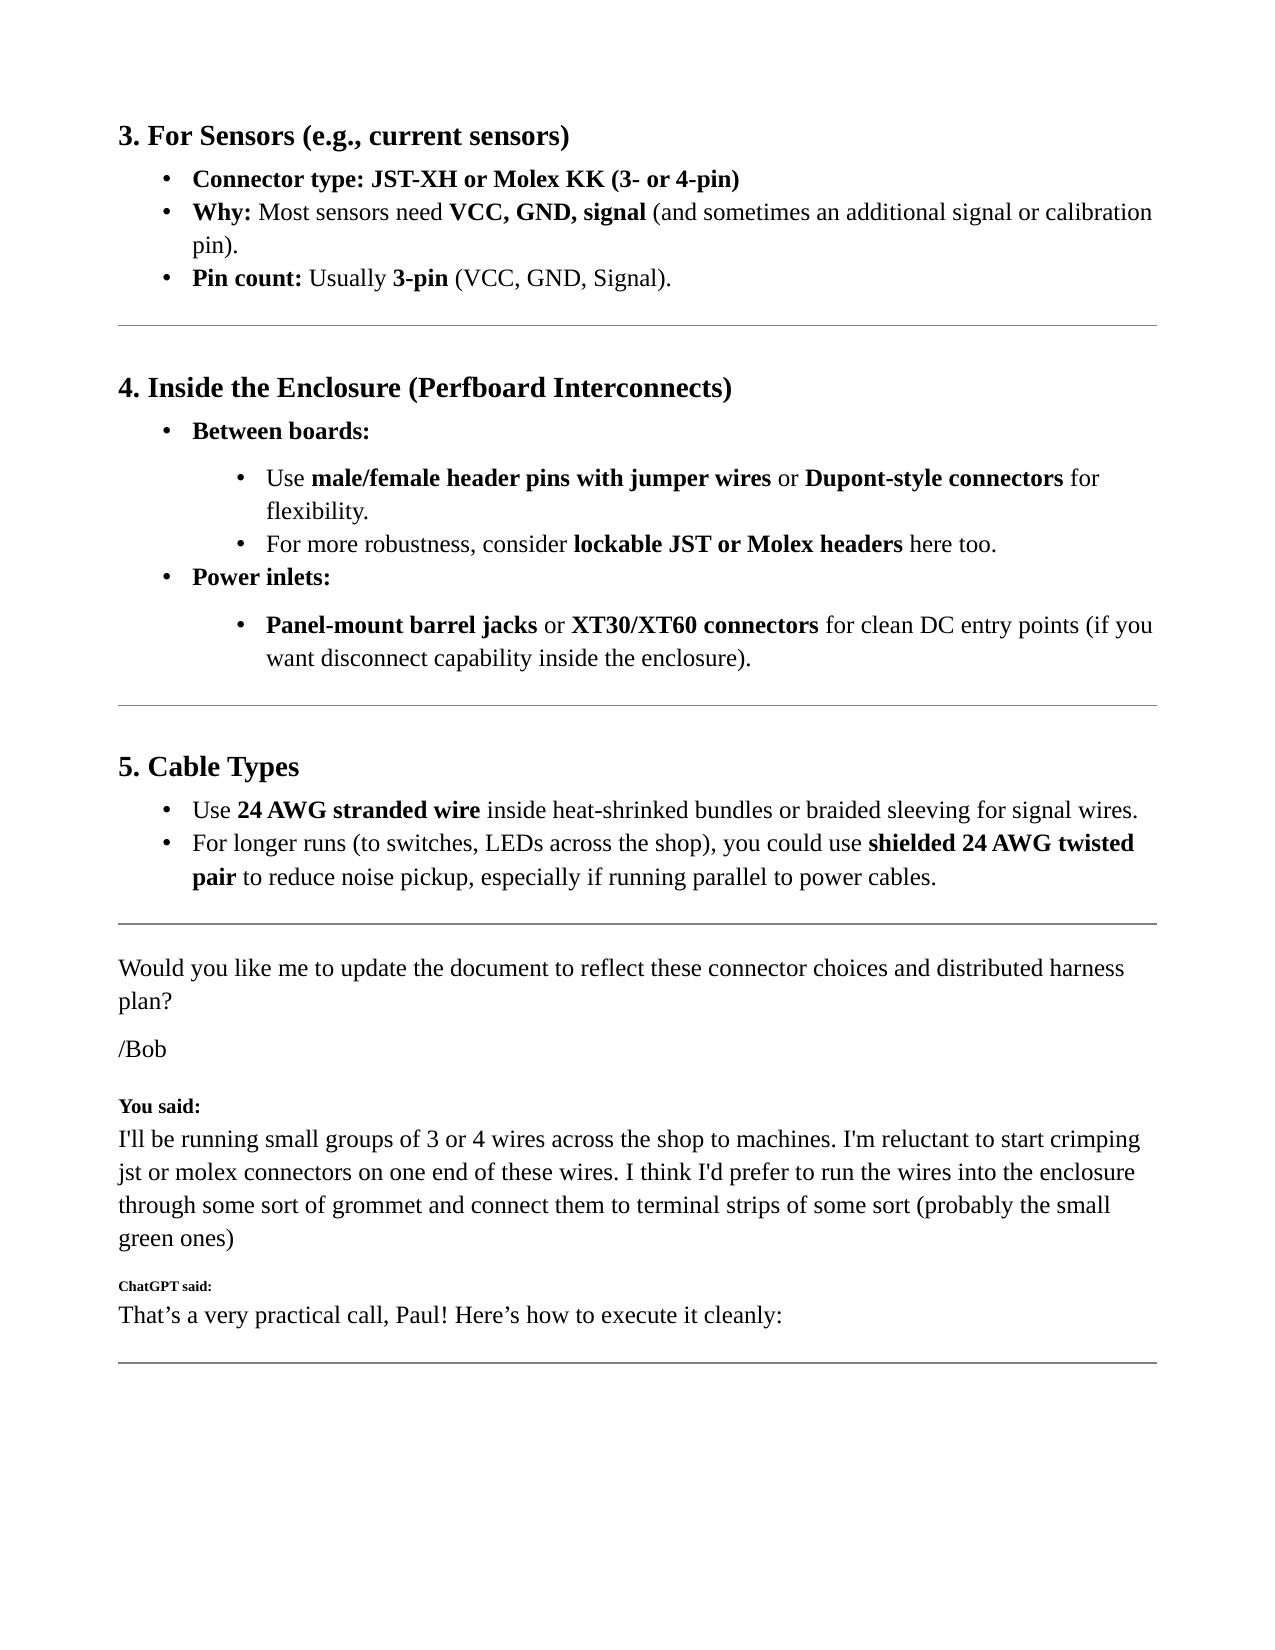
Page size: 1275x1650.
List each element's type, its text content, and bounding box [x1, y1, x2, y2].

text I'll be running small groups of 3 or 4 wires across the shop to machines. I'm reluctant to start crimping jst or molex connectors on one end of these wires. I think I'd prefer to run the wires into the enclosure through some sort of grommet and connect them to terminal strips of some sort (probably the small green ones) [118, 1124, 1157, 1252]
list Use 24 AWG stranded wire inside heat-shrinked bundles or braided sleeving for signal wires. [162, 796, 1157, 824]
subtitle ChatGPT said: [118, 1277, 1157, 1294]
subtitle You said: [118, 1094, 1157, 1118]
list Why: Most sensors need VCC, GND, signal (and sometimes an additional signal or calibration pin). [162, 197, 1157, 259]
subtitle 5. Cable Types [118, 749, 1157, 783]
subtitle 4. Inside the Enclosure (Perfboard Interconnects) [118, 370, 1157, 403]
list Panel-mount barrel jacks or XT30/XT60 connectors for clean DC entry points (if you want disconnect capability inside the enclosure). [236, 610, 1157, 672]
list Connector type: JST-XH or Molex KK (3- or 4-pin) [162, 164, 1157, 193]
text That’s a very practical call, Paul! Here’s how to execute it cleanly: [118, 1300, 1157, 1329]
subtitle 3. For Sensors (e.g., current sensors) [118, 118, 1157, 152]
text /Bob [118, 1034, 1157, 1063]
list For longer runs (to switches, LEDs across the shop), you could use shielded 24 AWG twisted pair to reduce noise pickup, especially if running parallel to power cables. [162, 828, 1157, 890]
list Between boards: [162, 416, 1157, 444]
list Pin count: Usually 3-pin (VCC, GND, Signal). [162, 263, 1157, 292]
list Power inlets: [162, 562, 1157, 591]
list Use male/female header pins with jumper wires or Dupont-style connectors for flexibility. [236, 463, 1157, 525]
list For more robustness, consider lockable JST or Molex headers here too. [236, 529, 1157, 558]
text Would you like me to update the document to reflect these connector choices and distributed harness plan? [118, 953, 1157, 1015]
